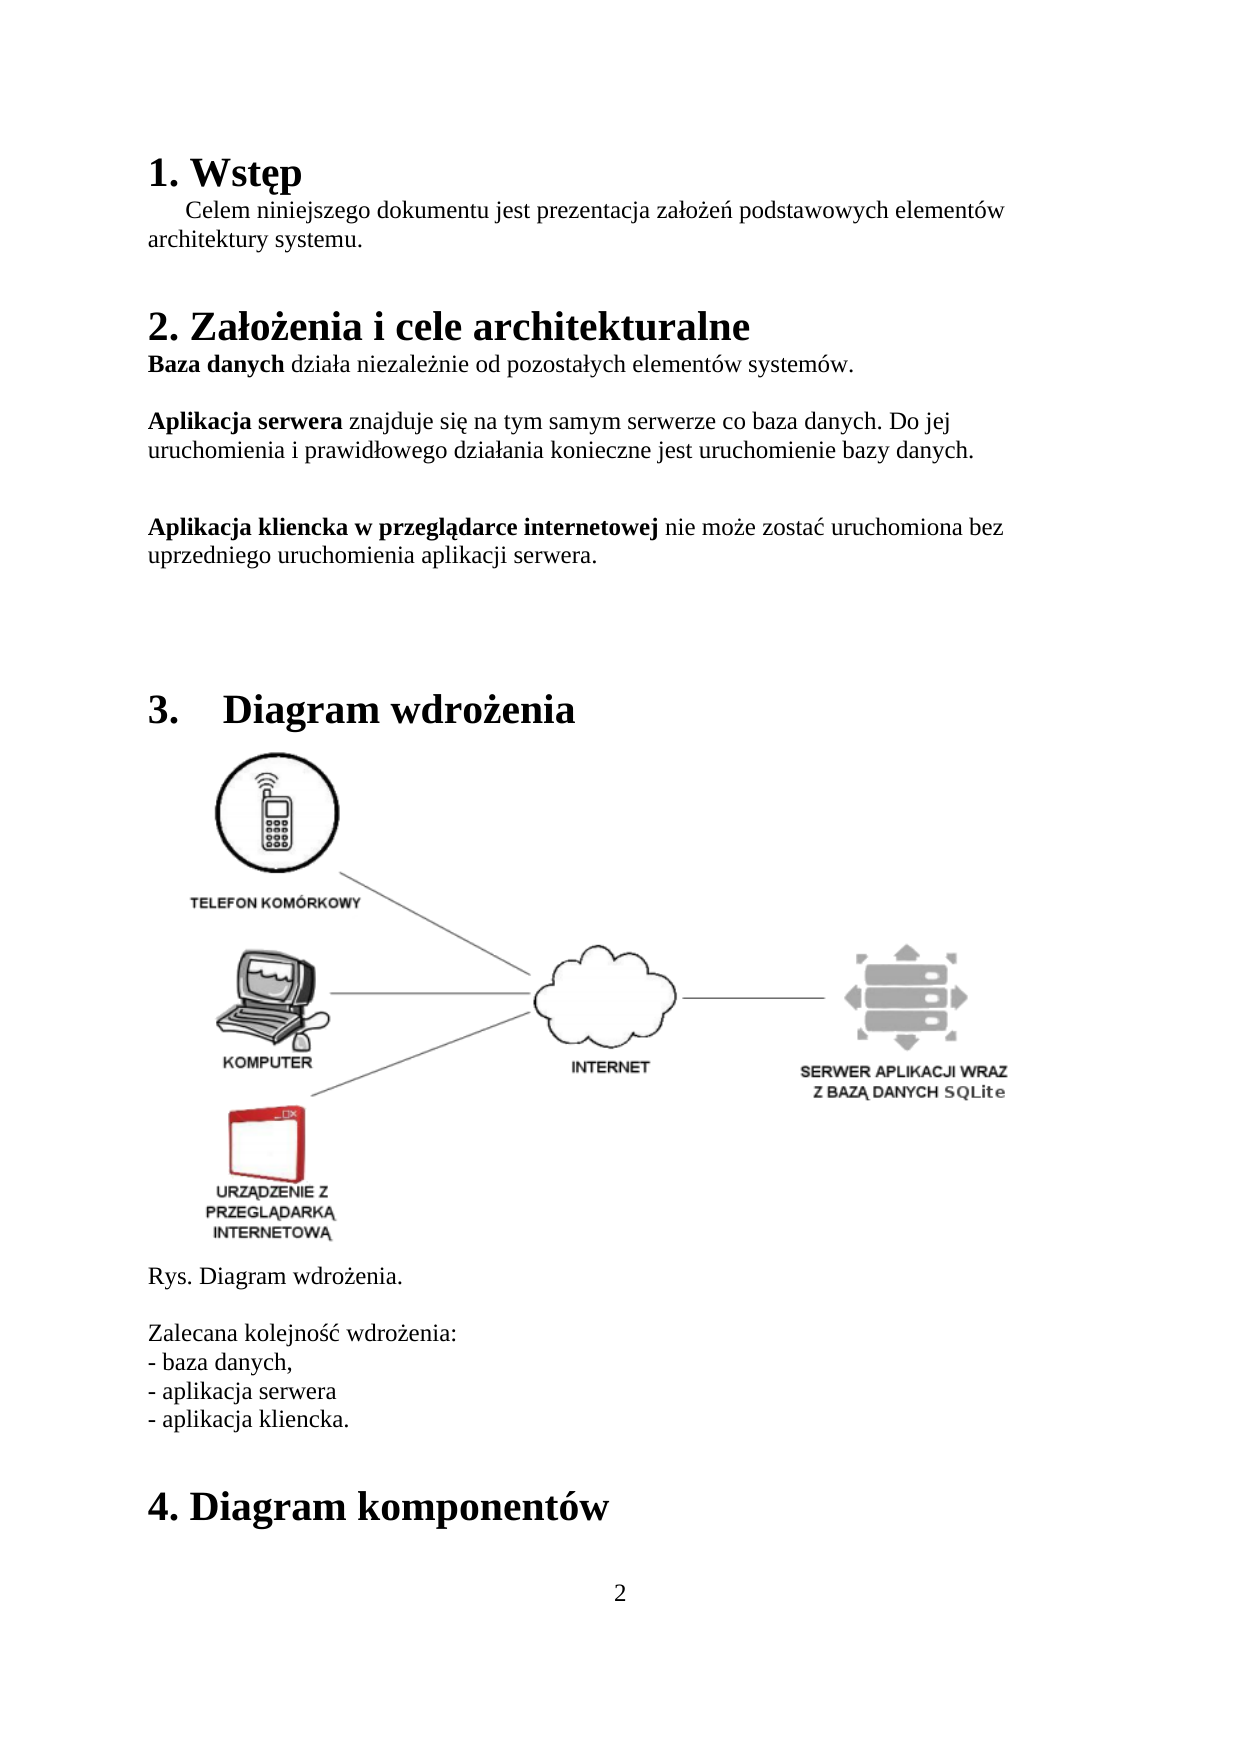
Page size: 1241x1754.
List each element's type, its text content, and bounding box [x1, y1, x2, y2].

text 2. Założenia i cele architekturalne [148, 301, 1093, 349]
text 1. Wstęp [148, 148, 1093, 196]
picture [158, 746, 1082, 1261]
text Aplikacja kliencka w przeglądarce internetowej nie może zostać uruchomiona bez uprzedniego uruchomienia aplikacji serwera. [148, 512, 1093, 569]
list 4. Diagram komponentów [148, 1433, 1093, 1529]
text Celem niniejszego dokumentu jest prezentacja założeń podstawowych elementów architektury systemu. [148, 196, 1093, 253]
text Baza danych działa niezależnie od pozostałych elementów systemów. Aplikacja serwera znajduje się na tym samym serwerze co baza danych. Do jej uruchomienia i prawidłowego działania konieczne jest uruchomienie bazy danych. [148, 349, 1093, 464]
list Diagram wdrożenia Rys. Diagram wdrożenia. Zalecana kolejność wdrożenia: - baza danych, - aplikacja serwera - aplikacja kliencka. [148, 684, 1093, 1433]
